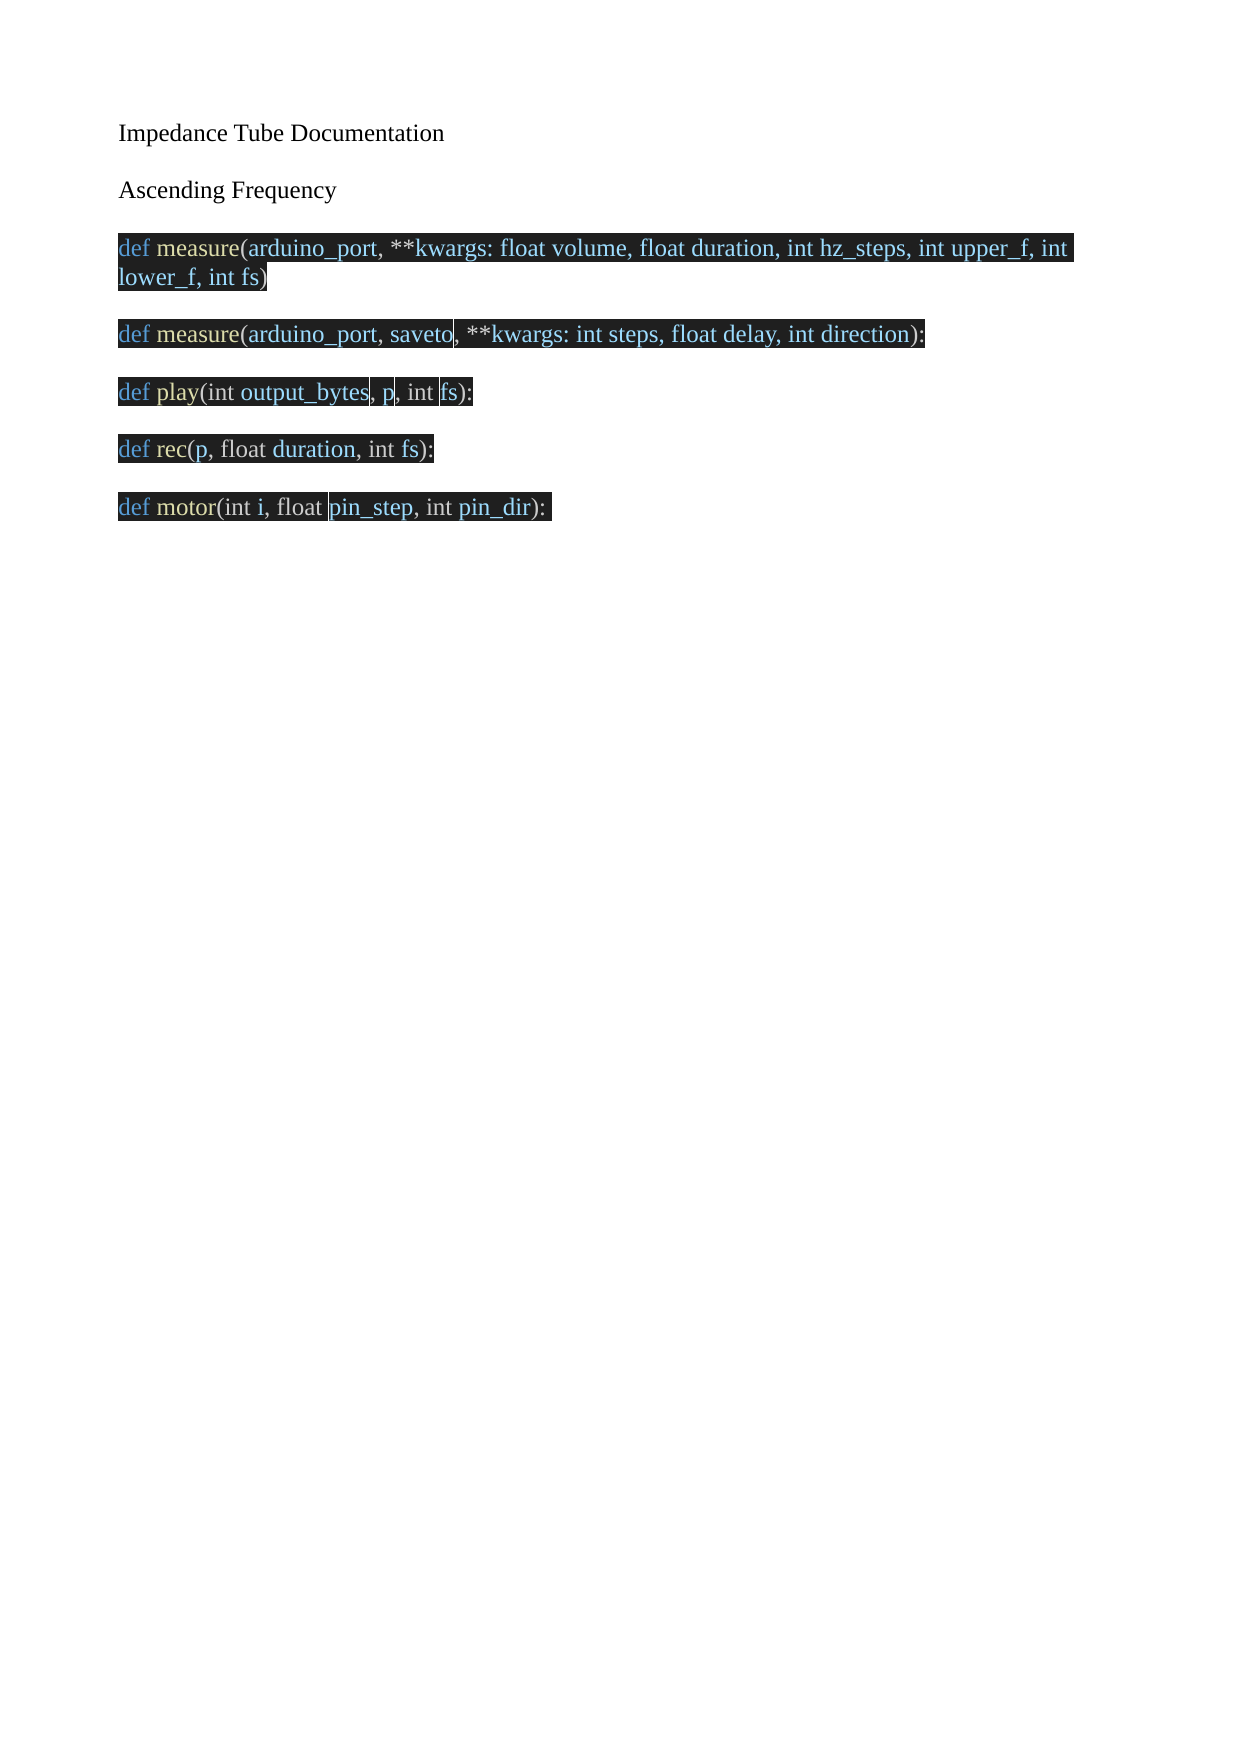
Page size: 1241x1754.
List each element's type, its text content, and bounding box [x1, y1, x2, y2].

text Impedance Tube Documentation [118, 118, 1122, 147]
text def play(int output_bytes, p, int fs): [118, 377, 1122, 406]
text def rec(p, float duration, int fs): [118, 434, 1122, 463]
text def measure(arduino_port, **kwargs: float volume, float duration, int hz_steps, int upper_f, int lower_f, int fs) [118, 233, 1122, 291]
text def motor(int i, float pin_step, int pin_dir): [118, 492, 1122, 521]
text Ascending Frequency [118, 176, 1122, 204]
text def measure(arduino_port, saveto, **kwargs: int steps, float delay, int direction): [118, 319, 1122, 348]
